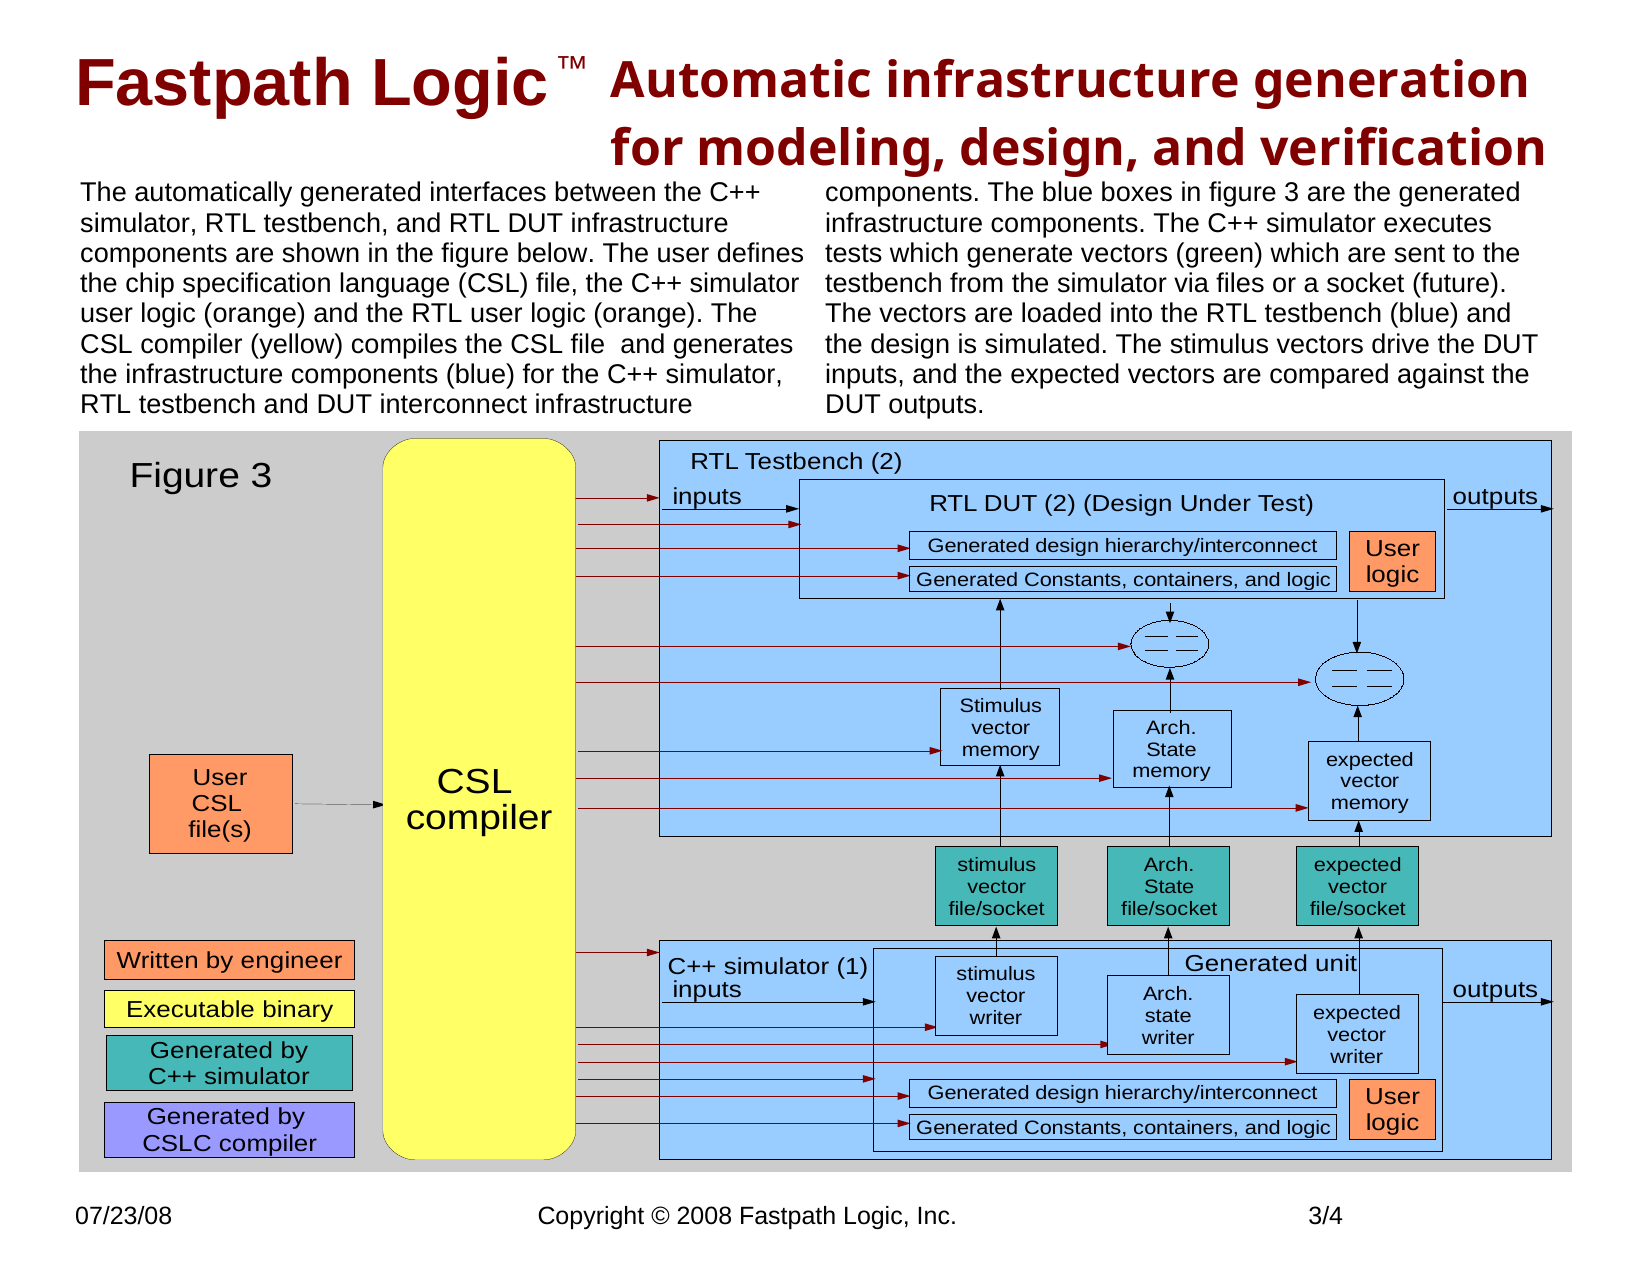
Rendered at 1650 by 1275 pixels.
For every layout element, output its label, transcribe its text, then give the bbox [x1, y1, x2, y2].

text components. The blue boxes in figure 3 are the generated infrastructure components. The C++ simulator executes tests which generate vectors (green) which are sent to the testbench from the simulator via files or a socket (future). The vectors are loaded into the RTL testbench (blue) and the design is simulated. The stimulus vectors drive the DUT inputs, and the expected vectors are compared against the DUT outputs. [825, 180, 1555, 420]
text The automatically generated interfaces between the C++ simulator, RTL testbench, and RTL DUT infrastructure components are shown in the figure below. The user defines the chip specification language (CSL) file, the C++ simulator user logic (orange) and the RTL user logic (orange). The CSL compiler (yellow) compiles the CSL file and generates the infrastructure components (blue) for the C++ simulator, RTL testbench and DUT interconnect infrastructure [80, 177, 810, 420]
